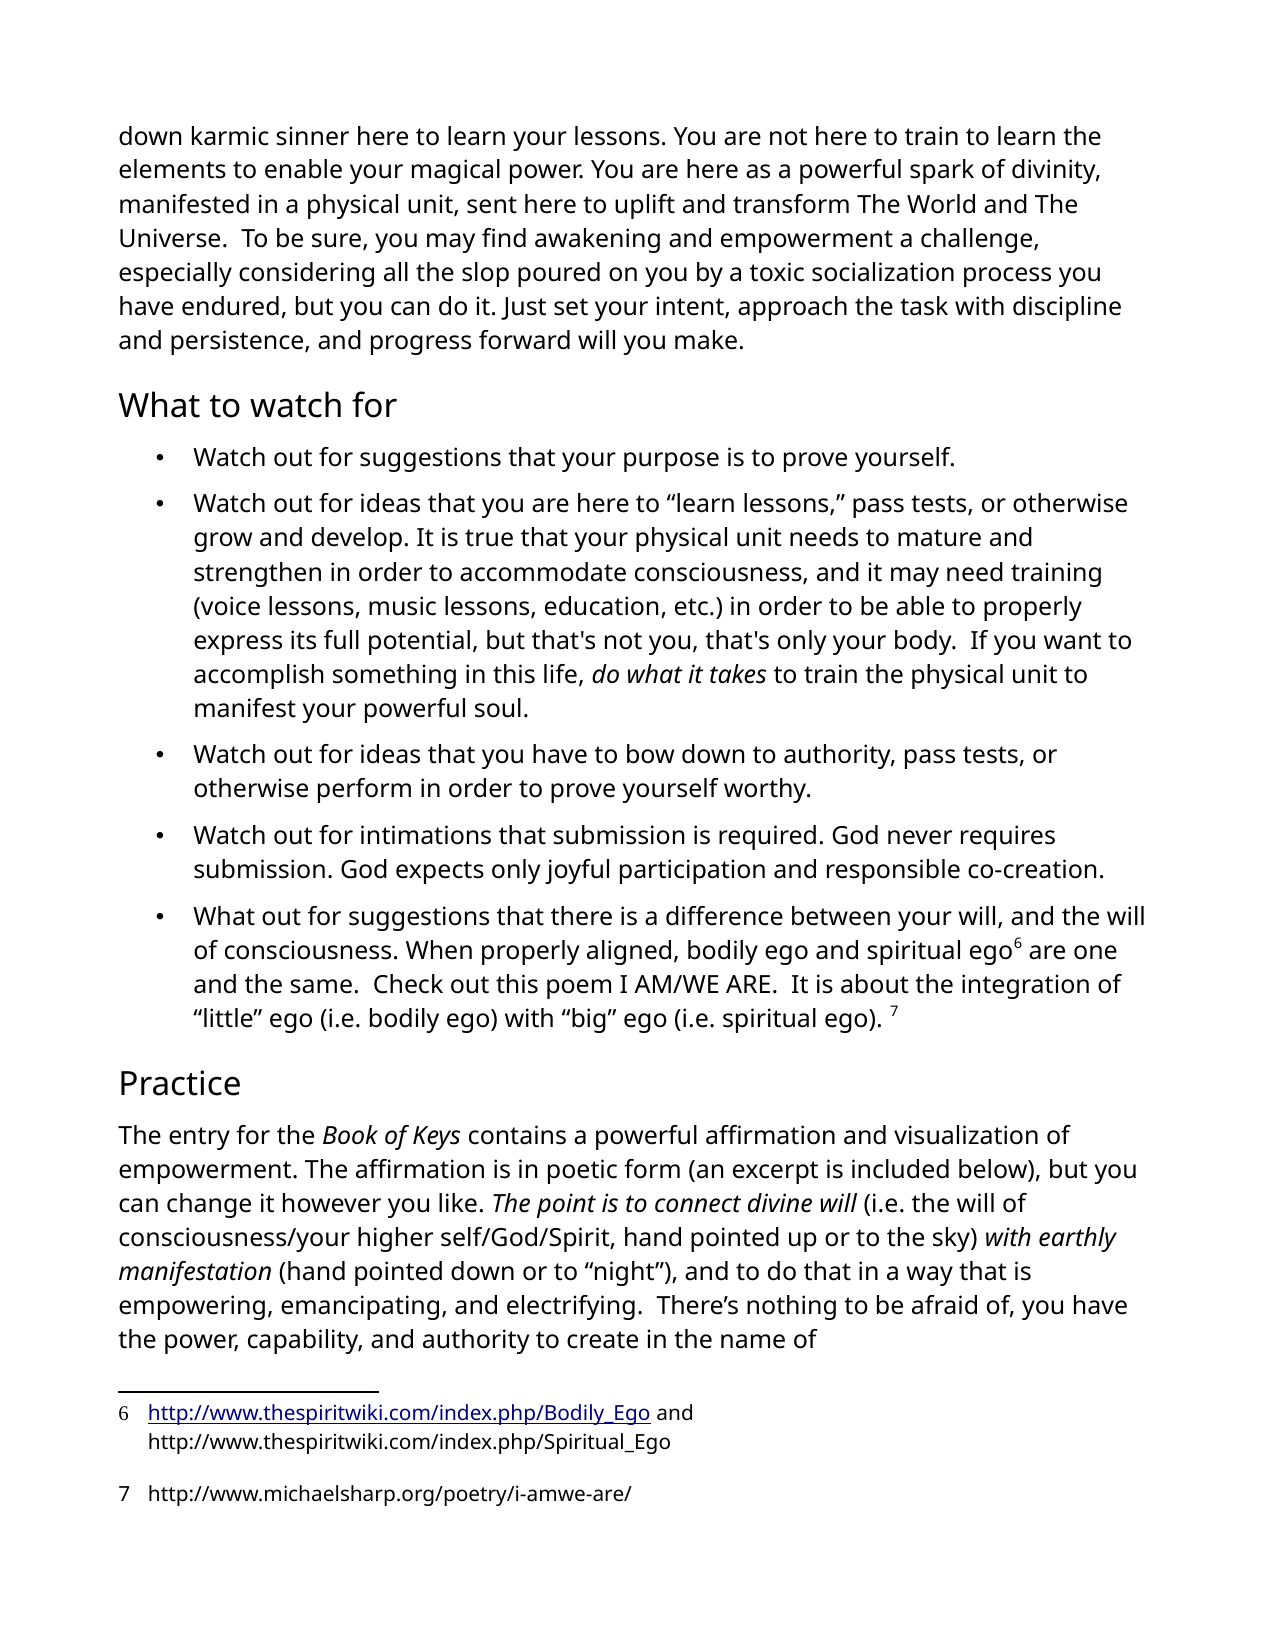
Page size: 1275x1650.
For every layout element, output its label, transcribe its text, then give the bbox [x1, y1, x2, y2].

list Watch out for ideas that you have to bow down to authority, pass tests, or otherwise perform in order to prove yourself worthy. [156, 737, 1157, 805]
list Watch out for intimations that submission is required. God never requires submission. God expects only joyful participation and responsible co-creation. [156, 818, 1157, 886]
text The entry for the Book of Keys contains a powerful affirmation and visualization of empowerment. The affirmation is in poetic form (an excerpt is included below), but you can change it however you like. The point is to connect divine will (i.e. the will of consciousness/your higher self/God/Spirit, hand pointed up or to the sky) with earthly manifestation (hand pointed down or to “night”), and to do that in a way that is empowering, emancipating, and electrifying. There’s nothing to be afraid of, you have the power, capability, and authority to create in the name of [118, 1117, 1157, 1356]
list http://www.thespiritwiki.com/index.php/Bodily_Ego and http://www.thespiritwiki.com/index.php/Spiritual_Ego [118, 1398, 1157, 1455]
text down karmic sinner here to learn your lessons. You are not here to train to learn the elements to enable your magical power. You are here as a powerful spark of divinity, manifested in a physical unit, sent here to uplift and transform The World and The Universe. To be sure, you may find awakening and empowerment a challenge, especially considering all the slop poured on you by a toxic socialization process you have endured, but you can do it. Just set your intent, approach the task with discipline and persistence, and progress forward will you make. [118, 118, 1157, 357]
subtitle What to watch for [118, 382, 1157, 427]
subtitle Practice [118, 1059, 1157, 1105]
list What out for suggestions that there is a difference between your will, and the will of consciousness. When properly aligned, bodily ego and spiritual ego are one and the same. Check out this poem I AM/WE ARE. It is about the integration of “little” ego (i.e. bodily ego) with “big” ego (i.e. spiritual ego). [156, 898, 1157, 1034]
list Watch out for suggestions that your purpose is to prove yourself. [156, 439, 1157, 473]
list Watch out for ideas that you are here to “learn lessons,” pass tests, or otherwise grow and develop. It is true that your physical unit needs to mature and strengthen in order to accommodate consciousness, and it may need training (voice lessons, music lessons, education, etc.) in order to be able to properly express its full potential, but that's not you, that's only your body. If you want to accomplish something in this life, do what it takes to train the physical unit to manifest your powerful soul. [156, 486, 1157, 724]
list http://www.michaelsharp.org/poetry/i-amwe-are/ [118, 1479, 1157, 1508]
